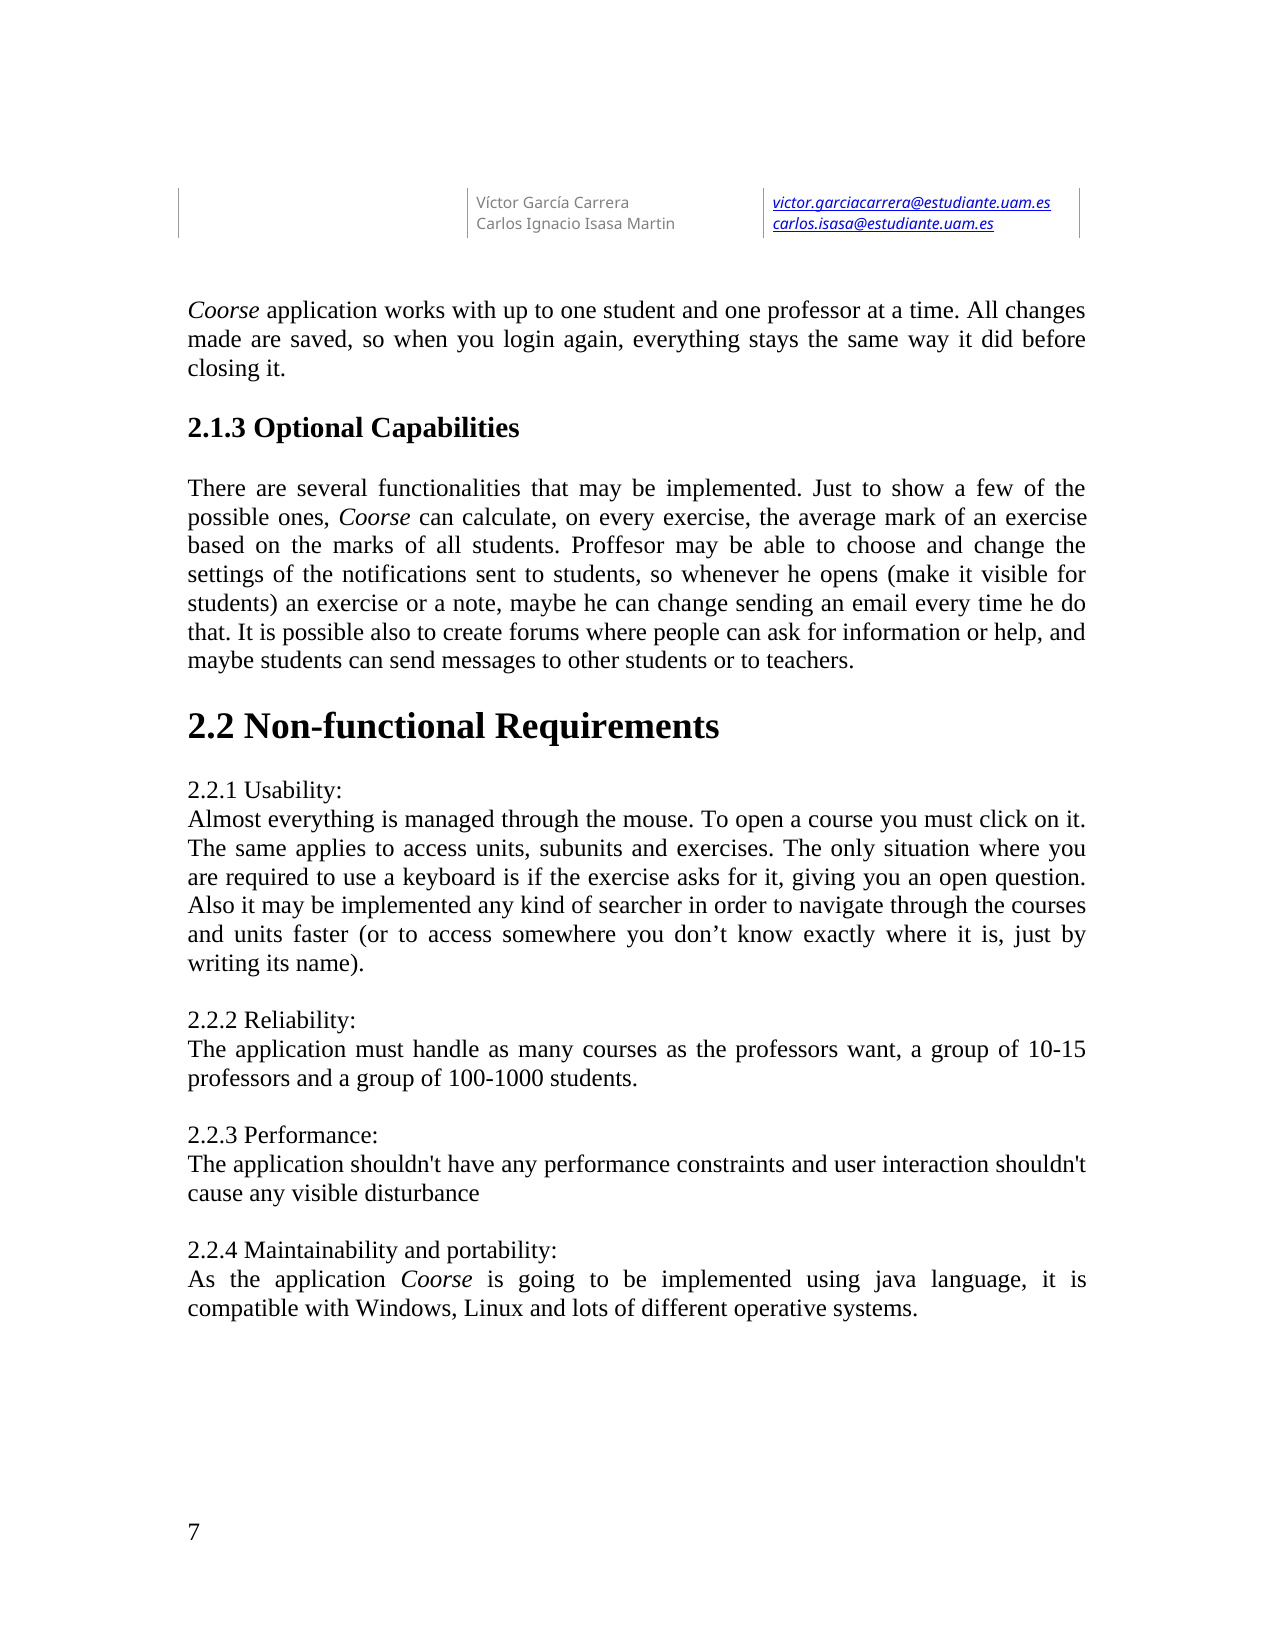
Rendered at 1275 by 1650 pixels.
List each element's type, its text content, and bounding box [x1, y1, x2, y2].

text There are several functionalities that may be implemented. Just to show a few of the possible ones, Coorse can calculate, on every exercise, the average mark of an exercise based on the marks of all students. Proffesor may be able to choose and change the settings of the notifications sent to students, so whenever he opens (make it visible for students) an exercise or a note, maybe he can change sending an email every time he do that. It is possible also to create forums where people can ask for information or help, and maybe students can send messages to other students or to teachers. [187, 473, 1087, 674]
subtitle 2.2 Non-functional Requirements [187, 703, 1087, 746]
text 2.2.2 Reliability: [187, 1006, 1087, 1034]
text The application must handle as many courses as the professors want, a group of 10-15 professors and a group of 100-1000 students. [187, 1034, 1087, 1092]
text 2.2.1 Usability: [187, 776, 1087, 804]
text As the application Coorse is going to be implemented using java language, it is compatible with Windows, Linux and lots of different operative systems. [187, 1264, 1087, 1322]
text Almost everything is managed through the mouse. To open a course you must click on it. The same applies to access units, subunits and exercises. The only situation where you are required to use a keyboard is if the exercise asks for it, giving you an open question. Also it may be implemented any kind of searcher in order to navigate through the courses and units faster (or to access somewhere you don’t know exactly where it is, just by writing its name). [187, 804, 1087, 977]
text 2.1.3 Optional Capabilities [187, 411, 1087, 444]
text 2.2.4 Maintainability and portability: [187, 1236, 1087, 1264]
text Coorse application works with up to one student and one professor at a time. All changes made are saved, so when you login again, everything stays the same way it did before closing it. [187, 296, 1087, 382]
text The application shouldn't have any performance constraints and user interaction shouldn't cause any visible disturbance [187, 1149, 1087, 1207]
text 2.2.3 Performance: [187, 1121, 1087, 1149]
